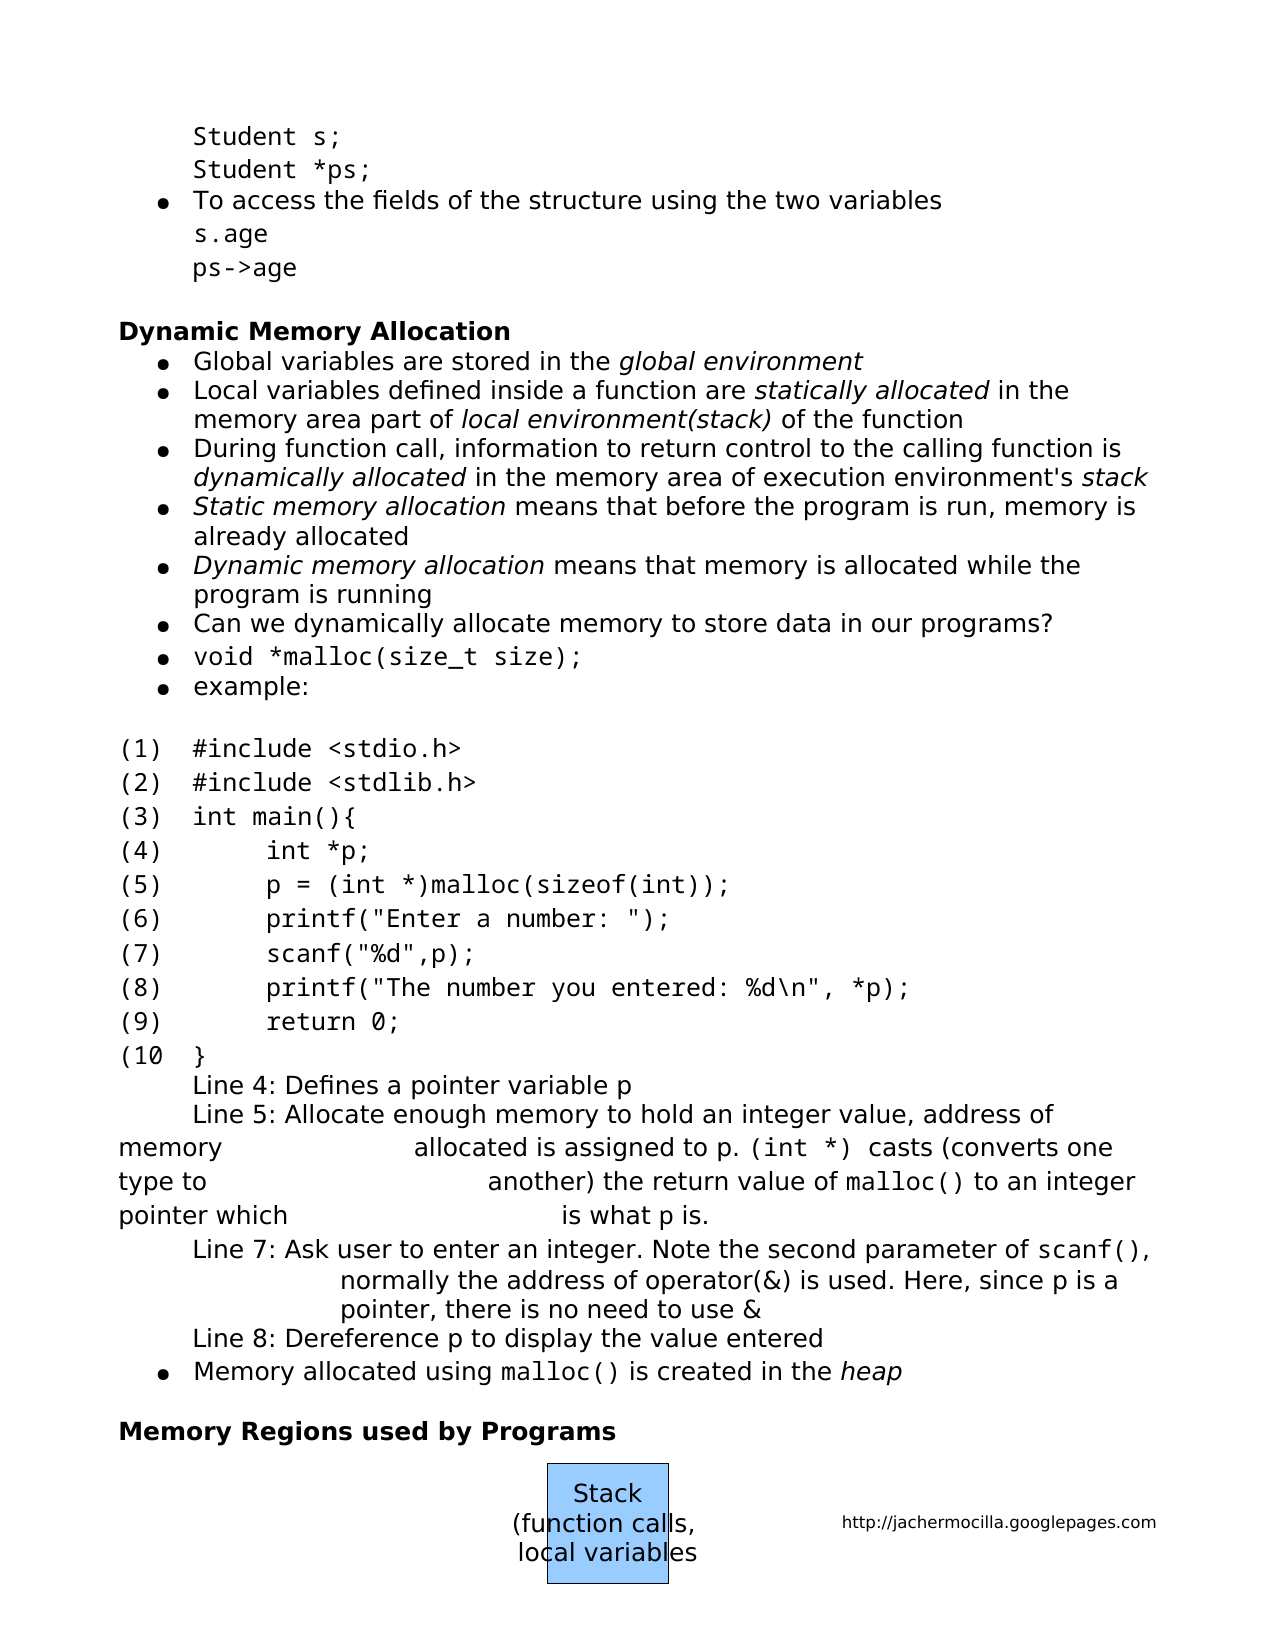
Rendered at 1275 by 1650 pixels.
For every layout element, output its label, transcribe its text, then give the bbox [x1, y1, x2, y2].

text (9) return 0; [118, 1003, 1157, 1037]
text Line 8: Dereference p to display the value entered [118, 1324, 1157, 1353]
text pointer, there is no need to use & [118, 1295, 1157, 1324]
text (3) int main(){ [118, 799, 1157, 833]
text normally the address of operator(&) is used. Here, since p is a [118, 1266, 1157, 1295]
text Line 7: Ask user to enter an integer. Note the second parameter of scanf(), [118, 1232, 1157, 1266]
list Memory allocated using malloc() is created in the heap [156, 1353, 1157, 1388]
list Global variables are stored in the global environment [156, 347, 1157, 376]
text Line 5: Allocate enough memory to hold an integer value, address of memory allocated is assigned to p. (int *) casts (converts one type to another) the return value of malloc() to an integer pointer which is what p is. [118, 1101, 1157, 1232]
list To access the fields of the structure using the two variables [156, 186, 1157, 215]
text (2) #include <stdlib.h> [118, 765, 1157, 799]
text Student *ps; [118, 152, 1157, 186]
list Static memory allocation means that before the program is run, memory is already allocated [156, 493, 1157, 551]
list Local variables defined inside a function are statically allocated in the memory area part of local environment(stack) of the function [156, 376, 1157, 434]
list void *malloc(size_t size); [156, 638, 1157, 672]
text (7) scanf("%d",p); [118, 935, 1157, 969]
text (1) #include <stdio.h> [118, 731, 1157, 765]
list example: [156, 672, 1157, 702]
text ps->age [118, 249, 1157, 283]
text Student s; [118, 118, 1157, 152]
text (6) printf("Enter a number: "); [118, 901, 1157, 935]
text (4) int *p; [118, 833, 1157, 867]
list Dynamic memory allocation means that memory is allocated while the program is running [156, 551, 1157, 609]
text (5) p = (int *)malloc(sizeof(int)); [118, 867, 1157, 901]
list During function call, information to return control to the calling function is dynamically allocated in the memory area of execution environment's stack [156, 434, 1157, 493]
text Memory Regions used by Programs [118, 1417, 1157, 1446]
text (8) printf("The number you entered: %d\n", *p); [118, 969, 1157, 1003]
text Line 4: Defines a pointer variable p [118, 1071, 1157, 1101]
text Dynamic Memory Allocation [118, 318, 1157, 347]
list s.age [156, 215, 1157, 249]
text (10 } [118, 1037, 1157, 1071]
list Can we dynamically allocate memory to store data in our programs? [156, 609, 1157, 638]
